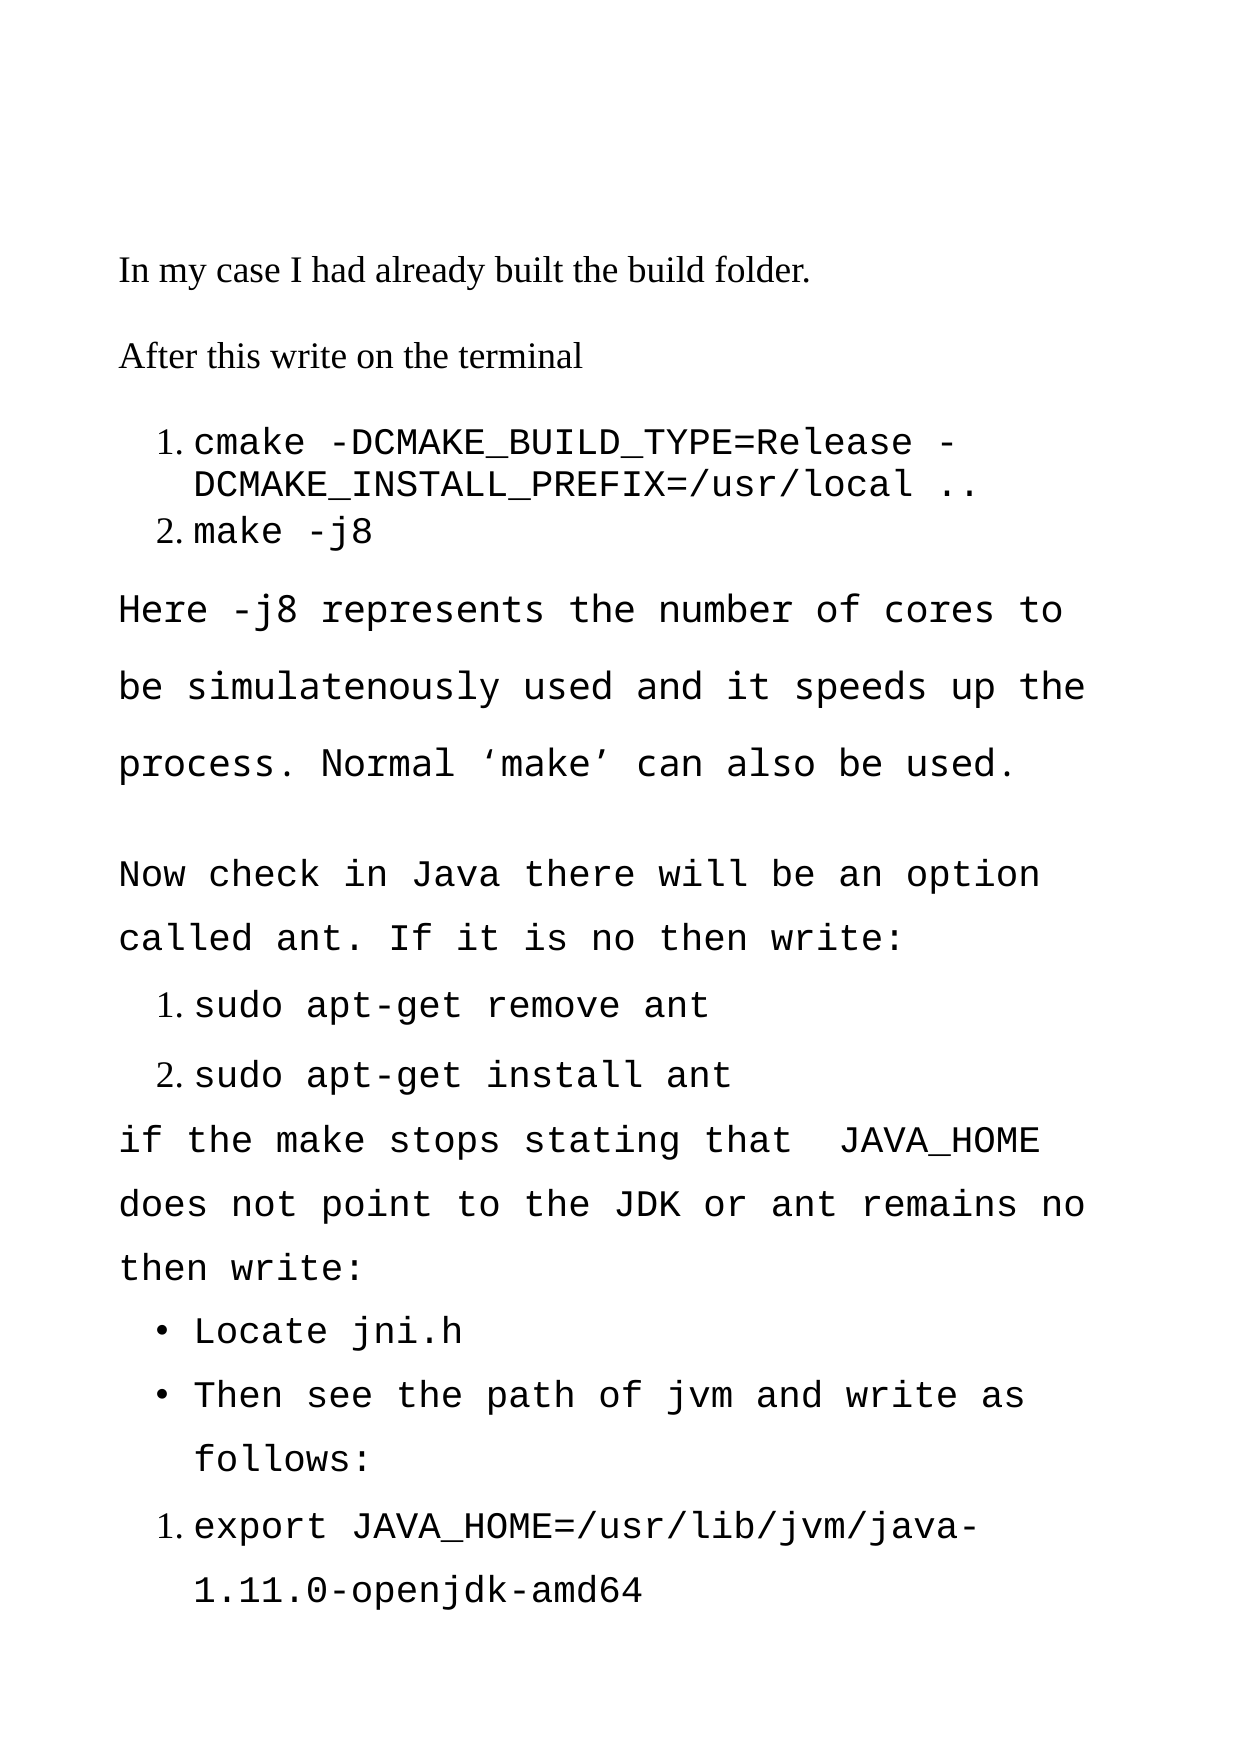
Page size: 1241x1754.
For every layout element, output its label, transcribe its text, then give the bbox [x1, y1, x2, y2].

list Then see the path of jvm and write as follows: [156, 1376, 1122, 1483]
text In my case I had already built the build folder. [118, 247, 1122, 291]
list sudo apt-get install ant [156, 1052, 1122, 1098]
list cmake -DCMAKE_BUILD_TYPE=Release -DCMAKE_INSTALL_PREFIX=/usr/local .. [156, 419, 1122, 508]
list sudo apt-get remove ant [156, 983, 1122, 1029]
text After this write on the terminal [118, 334, 1122, 377]
text if the make stops stating that JAVA_HOME does not point to the JDK or ant remains no then write: [118, 1121, 1122, 1291]
list export JAVA_HOME=/usr/lib/jvm/java-1.11.0-openjdk-amd64 [156, 1504, 1122, 1614]
text Here -j8 represents the number of cores to be simulatenously used and it speeds up the process. Normal ‘make’ can also be used. [118, 583, 1122, 787]
text Now check in Java there will be an option called ant. If it is no then write: [118, 855, 1122, 961]
list Locate jni.h [156, 1313, 1122, 1355]
list make -j8 [156, 508, 1122, 554]
